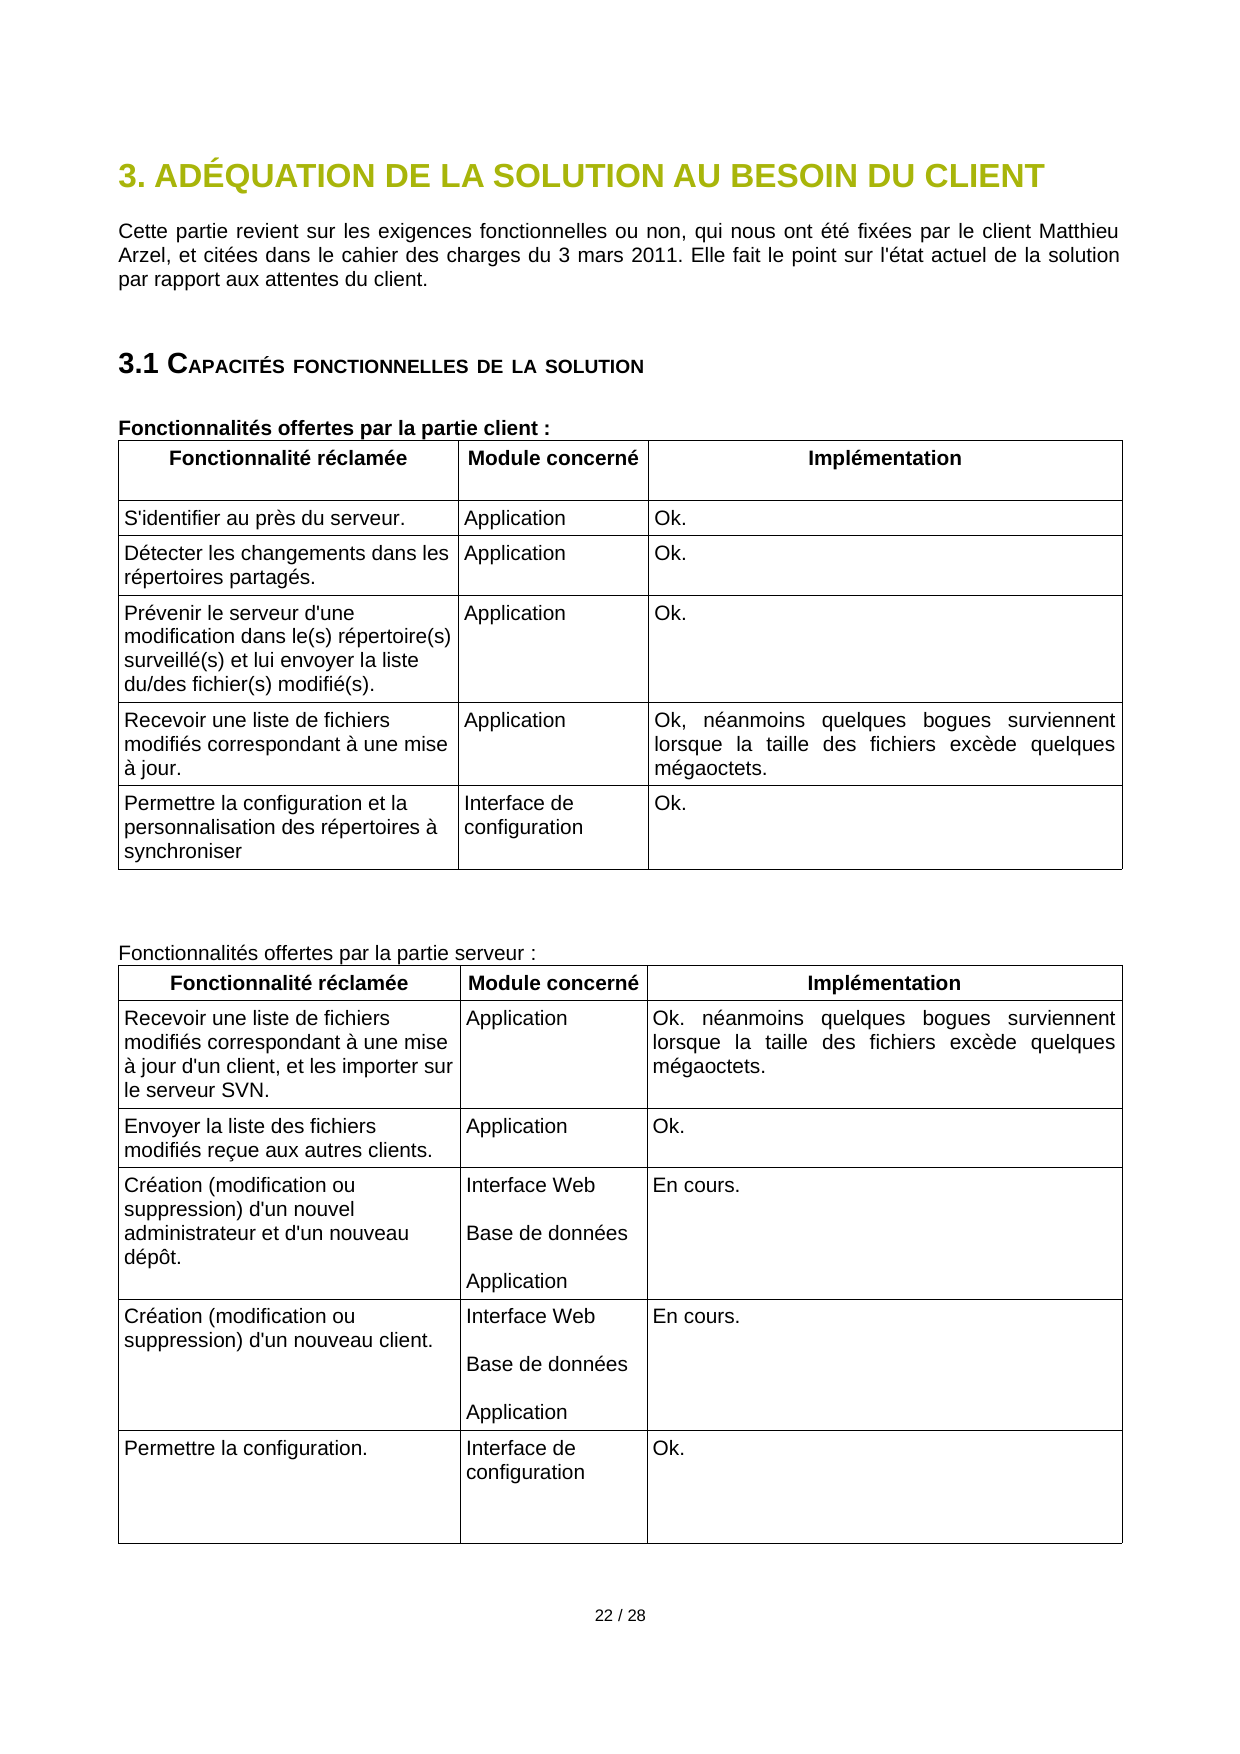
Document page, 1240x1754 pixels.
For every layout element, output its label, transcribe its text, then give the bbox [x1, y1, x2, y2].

table_cell Création (modification ou suppression) d'un nouvel administrateur et d'un nouveau dépôt. [119, 1168, 460, 1298]
table_cell Application [459, 703, 648, 785]
table_cell Ok, néanmoins quelques bogues surviennent lorsque la taille des fichiers excède quelques mégaoctets. [649, 703, 1122, 785]
table_cell Application [459, 536, 648, 594]
table_cell Ok. [648, 1431, 1122, 1543]
table_cell Interface de configuration [461, 1431, 647, 1543]
text Fonctionnalités offertes par la partie serveur : [118, 941, 1121, 965]
table_cell Prévenir le serveur d'une modification dans le(s) répertoire(s) surveillé(s) et lui envoyer la liste du/des fichier(s) modifié(s). [119, 596, 458, 702]
table_cell Détecter les changements dans les répertoires partagés. [119, 536, 458, 594]
table_header Implémentation [648, 966, 1122, 1000]
table_cell Ok. [648, 1109, 1122, 1167]
table_cell S'identifier au près du serveur. [119, 501, 458, 535]
text Cette partie revient sur les exigences fonctionnelles ou non, qui nous ont été fixées par le client Matthieu Arzel, et citées dans le cahier des charges du 3 mars 2011. Elle fait le point sur l'état actuel de la solution par rapport aux attentes du client. [118, 219, 1121, 291]
table_cell Ok. [649, 501, 1122, 535]
subtitle Capacités fonctionnelles de la solution [118, 346, 1121, 380]
table_header Module concerné [461, 966, 647, 1000]
table_cell Ok. néanmoins quelques bogues surviennent lorsque la taille des fichiers excède quelques mégaoctets. [648, 1001, 1122, 1108]
table_header Fonctionnalité réclamée [119, 966, 460, 1000]
table_cell Interface Web Base de données Application [461, 1168, 647, 1298]
table_cell Envoyer la liste des fichiers modifiés reçue aux autres clients. [119, 1109, 460, 1167]
table_cell Recevoir une liste de fichiers modifiés correspondant à une mise à jour d'un client, et les importer sur le serveur SVN. [119, 1001, 460, 1108]
table_cell Application [461, 1001, 647, 1108]
table_cell Ok. [649, 786, 1122, 869]
table_cell Création (modification ou suppression) d'un nouveau client. [119, 1300, 460, 1430]
table_cell Recevoir une liste de fichiers modifiés correspondant à une mise à jour. [119, 703, 458, 785]
table_cell Application [459, 596, 648, 702]
table_cell En cours. [648, 1300, 1122, 1430]
table_header Implémentation [649, 441, 1122, 499]
table_header Fonctionnalité réclamée [119, 441, 458, 499]
table_header Module concerné [459, 441, 648, 499]
table_cell Permettre la configuration et la personnalisation des répertoires à synchroniser [119, 786, 458, 869]
table_cell Interface de configuration [459, 786, 648, 869]
table_cell Application [459, 501, 648, 535]
text Fonctionnalités offertes par la partie client : [118, 416, 1121, 440]
table_cell Application [461, 1109, 647, 1167]
table_cell Ok. [649, 596, 1122, 702]
subtitle Adéquation de la solution au besoin du client [118, 156, 1121, 194]
table_cell En cours. [648, 1168, 1122, 1298]
table_cell Permettre la configuration. [119, 1431, 460, 1543]
table_cell Interface Web Base de données Application [461, 1300, 647, 1430]
table_cell Ok. [649, 536, 1122, 594]
